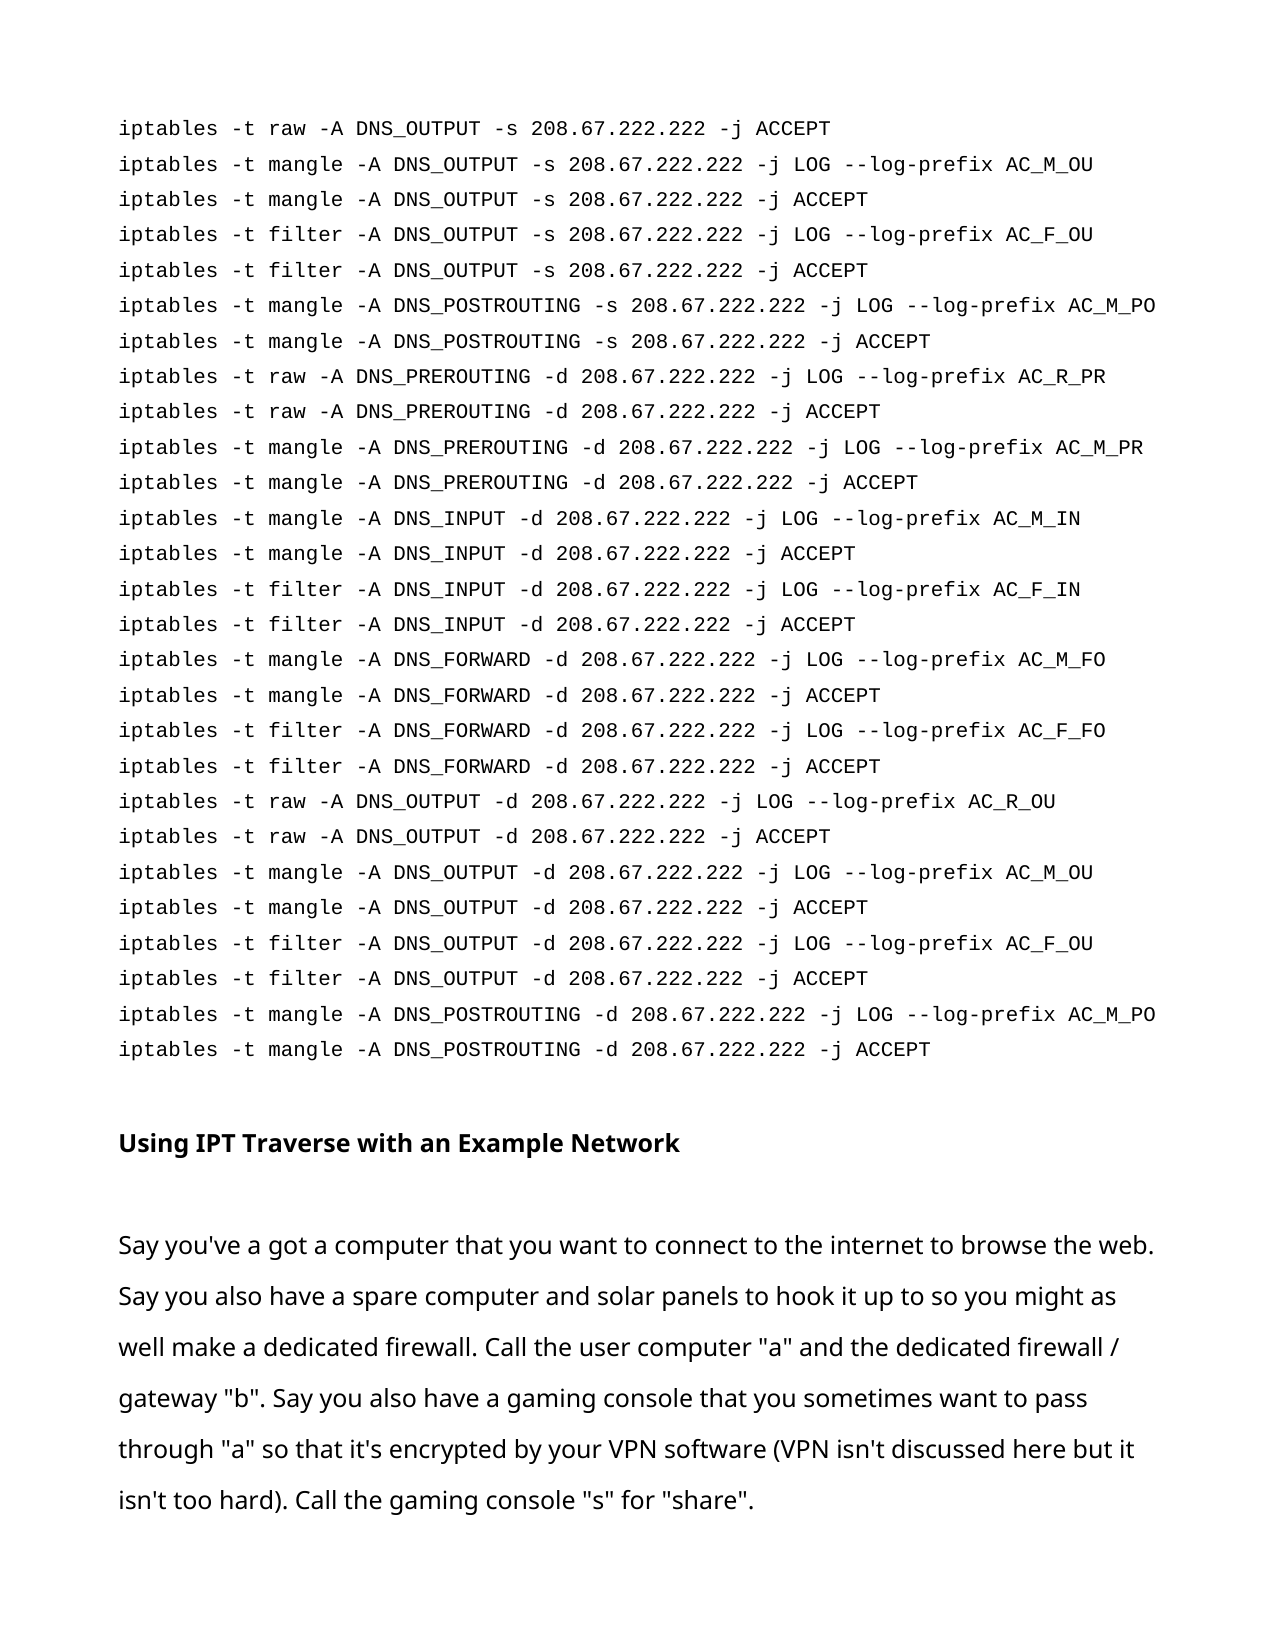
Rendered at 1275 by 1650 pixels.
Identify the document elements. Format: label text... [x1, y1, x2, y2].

text iptables -t filter -A DNS_OUTPUT -s 208.67.222.222 -j ACCEPT [118, 260, 1157, 283]
text iptables -t filter -A DNS_OUTPUT -d 208.67.222.222 -j ACCEPT [118, 968, 1157, 992]
text iptables -t mangle -A DNS_POSTROUTING -d 208.67.222.222 -j ACCEPT [118, 1039, 1157, 1063]
text iptables -t raw -A DNS_OUTPUT -d 208.67.222.222 -j ACCEPT [118, 826, 1157, 850]
text iptables -t mangle -A DNS_OUTPUT -d 208.67.222.222 -j LOG --log-prefix AC_M_OU [118, 862, 1157, 886]
text iptables -t mangle -A DNS_OUTPUT -s 208.67.222.222 -j ACCEPT [118, 189, 1157, 213]
text iptables -t mangle -A DNS_PREROUTING -d 208.67.222.222 -j LOG --log-prefix AC_M_PR [118, 437, 1157, 461]
text iptables -t raw -A DNS_PREROUTING -d 208.67.222.222 -j ACCEPT [118, 401, 1157, 425]
text iptables -t raw -A DNS_OUTPUT -d 208.67.222.222 -j LOG --log-prefix AC_R_OU [118, 791, 1157, 815]
text iptables -t raw -A DNS_PREROUTING -d 208.67.222.222 -j LOG --log-prefix AC_R_PR [118, 366, 1157, 390]
text iptables -t filter -A DNS_INPUT -d 208.67.222.222 -j ACCEPT [118, 614, 1157, 638]
text iptables -t filter -A DNS_OUTPUT -s 208.67.222.222 -j LOG --log-prefix AC_F_OU [118, 224, 1157, 248]
text iptables -t filter -A DNS_FORWARD -d 208.67.222.222 -j ACCEPT [118, 756, 1157, 779]
text iptables -t raw -A DNS_OUTPUT -s 208.67.222.222 -j ACCEPT [118, 118, 1157, 142]
text iptables -t mangle -A DNS_POSTROUTING -s 208.67.222.222 -j LOG --log-prefix AC_M_PO [118, 295, 1157, 319]
text iptables -t mangle -A DNS_INPUT -d 208.67.222.222 -j ACCEPT [118, 543, 1157, 567]
text iptables -t filter -A DNS_INPUT -d 208.67.222.222 -j LOG --log-prefix AC_F_IN [118, 578, 1157, 602]
text iptables -t mangle -A DNS_FORWARD -d 208.67.222.222 -j ACCEPT [118, 685, 1157, 708]
text iptables -t mangle -A DNS_FORWARD -d 208.67.222.222 -j LOG --log-prefix AC_M_FO [118, 649, 1157, 673]
text iptables -t mangle -A DNS_POSTROUTING -d 208.67.222.222 -j LOG --log-prefix AC_M_PO [118, 1003, 1157, 1027]
text Say you've a got a computer that you want to connect to the internet to browse the web. Say you also have a spare computer and solar panels to hook it up to so you might as well make a dedicated firewall. Call the user computer "a" and the dedicated firewall / gateway "b". Say you also have a gaming console that you sometimes want to pass through "a" so that it's encrypted by your VPN software (VPN isn't discussed here but it isn't too hard). Call the gaming console "s" for "share". [118, 1227, 1157, 1517]
text iptables -t mangle -A DNS_POSTROUTING -s 208.67.222.222 -j ACCEPT [118, 331, 1157, 354]
text iptables -t filter -A DNS_OUTPUT -d 208.67.222.222 -j LOG --log-prefix AC_F_OU [118, 933, 1157, 956]
text iptables -t mangle -A DNS_PREROUTING -d 208.67.222.222 -j ACCEPT [118, 472, 1157, 496]
text iptables -t filter -A DNS_FORWARD -d 208.67.222.222 -j LOG --log-prefix AC_F_FO [118, 720, 1157, 744]
text iptables -t mangle -A DNS_OUTPUT -d 208.67.222.222 -j ACCEPT [118, 897, 1157, 921]
text Using IPT Traverse with an Example Network [118, 1125, 1157, 1159]
text iptables -t mangle -A DNS_INPUT -d 208.67.222.222 -j LOG --log-prefix AC_M_IN [118, 508, 1157, 531]
text iptables -t mangle -A DNS_OUTPUT -s 208.67.222.222 -j LOG --log-prefix AC_M_OU [118, 153, 1157, 177]
